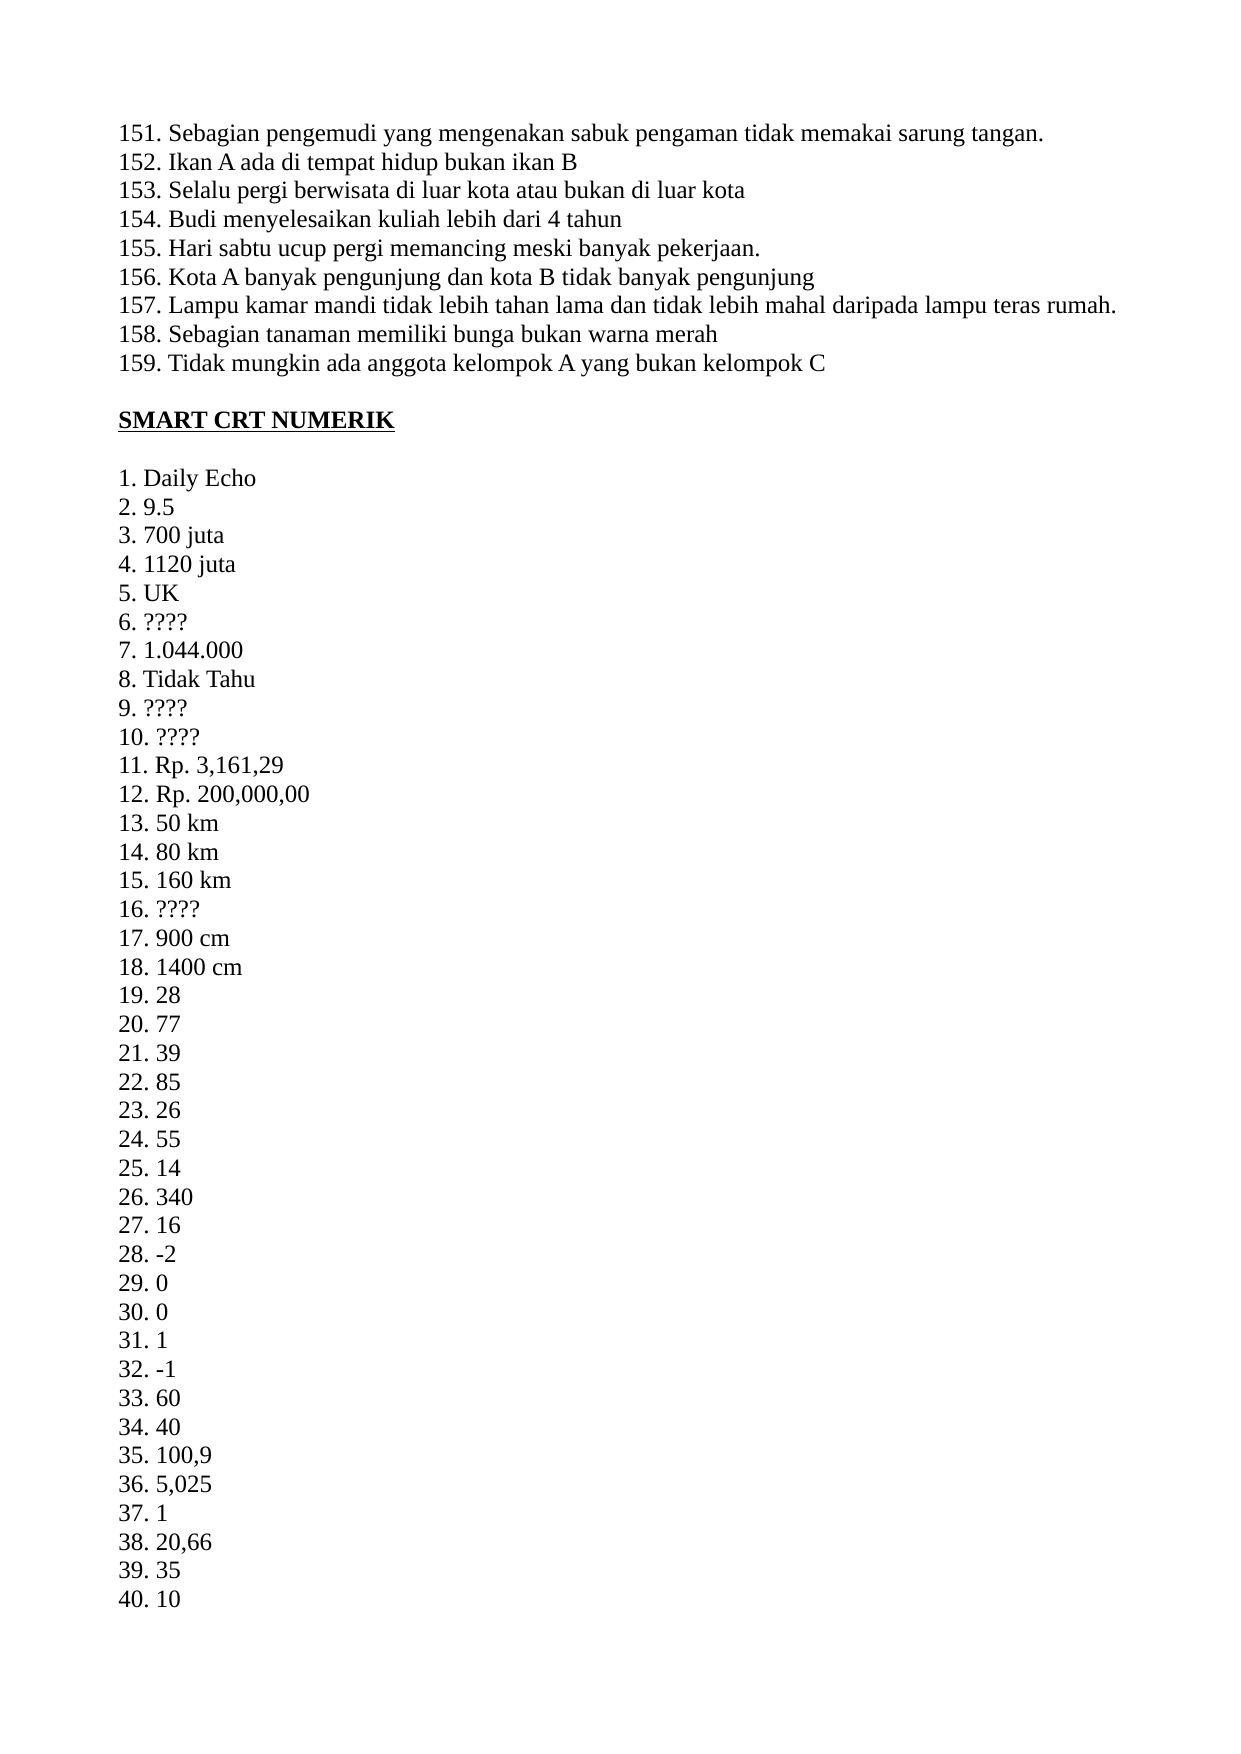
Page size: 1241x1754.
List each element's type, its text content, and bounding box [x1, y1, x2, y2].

text 156. Kota A banyak pengunjung dan kota B tidak banyak pengunjung [118, 262, 1122, 291]
text 153. Selalu pergi berwisata di luar kota atau bukan di luar kota [118, 176, 1122, 204]
text 151. Sebagian pengemudi yang mengenakan sabuk pengaman tidak memakai sarung tangan. [118, 118, 1122, 147]
text 5. UK [118, 578, 1122, 607]
text 32. -1 [118, 1354, 1122, 1383]
text 9. ???? [118, 693, 1122, 722]
text 29. 0 [118, 1268, 1122, 1297]
text 30. 0 [118, 1297, 1122, 1326]
text 36. 5,025 [118, 1469, 1122, 1498]
text 23. 26 [118, 1096, 1122, 1124]
text 158. Sebagian tanaman memiliki bunga bukan warna merah [118, 319, 1122, 348]
text 1. Daily Echo [118, 463, 1122, 492]
text 7. 1.044.000 [118, 636, 1122, 664]
text 20. 77 [118, 1009, 1122, 1038]
text 31. 1 [118, 1326, 1122, 1354]
text 15. 160 km [118, 866, 1122, 894]
text 10. ???? [118, 722, 1122, 751]
text 37. 1 [118, 1498, 1122, 1527]
text 157. Lampu kamar mandi tidak lebih tahan lama dan tidak lebih mahal daripada lampu teras rumah. [118, 291, 1122, 319]
text 11. Rp. 3,161,29 [118, 751, 1122, 779]
text 13. 50 km [118, 808, 1122, 837]
text 155. Hari sabtu ucup pergi memancing meski banyak pekerjaan. [118, 233, 1122, 262]
text 27. 16 [118, 1211, 1122, 1239]
text 40. 10 [118, 1584, 1122, 1613]
text 24. 55 [118, 1124, 1122, 1153]
text 35. 100,9 [118, 1441, 1122, 1469]
text 2. 9.5 [118, 492, 1122, 521]
text 33. 60 [118, 1383, 1122, 1412]
text 4. 1120 juta [118, 549, 1122, 578]
text 152. Ikan A ada di tempat hidup bukan ikan B [118, 147, 1122, 176]
text 34. 40 [118, 1412, 1122, 1441]
text 3. 700 juta [118, 521, 1122, 549]
text SMART CRT NUMERIK [118, 406, 1122, 434]
text 19. 28 [118, 981, 1122, 1009]
text 6. ???? [118, 607, 1122, 636]
text 21. 39 [118, 1038, 1122, 1067]
text 28. -2 [118, 1239, 1122, 1268]
text 14. 80 km [118, 837, 1122, 866]
text 154. Budi menyelesaikan kuliah lebih dari 4 tahun [118, 204, 1122, 233]
text 18. 1400 cm [118, 952, 1122, 981]
text 26. 340 [118, 1182, 1122, 1211]
text 25. 14 [118, 1153, 1122, 1182]
text 39. 35 [118, 1556, 1122, 1584]
text 12. Rp. 200,000,00 [118, 779, 1122, 808]
text 8. Tidak Tahu [118, 664, 1122, 693]
text 38. 20,66 [118, 1527, 1122, 1556]
text 159. Tidak mungkin ada anggota kelompok A yang bukan kelompok C [118, 348, 1122, 377]
text 22. 85 [118, 1067, 1122, 1096]
text 17. 900 cm [118, 923, 1122, 952]
text 16. ???? [118, 894, 1122, 923]
